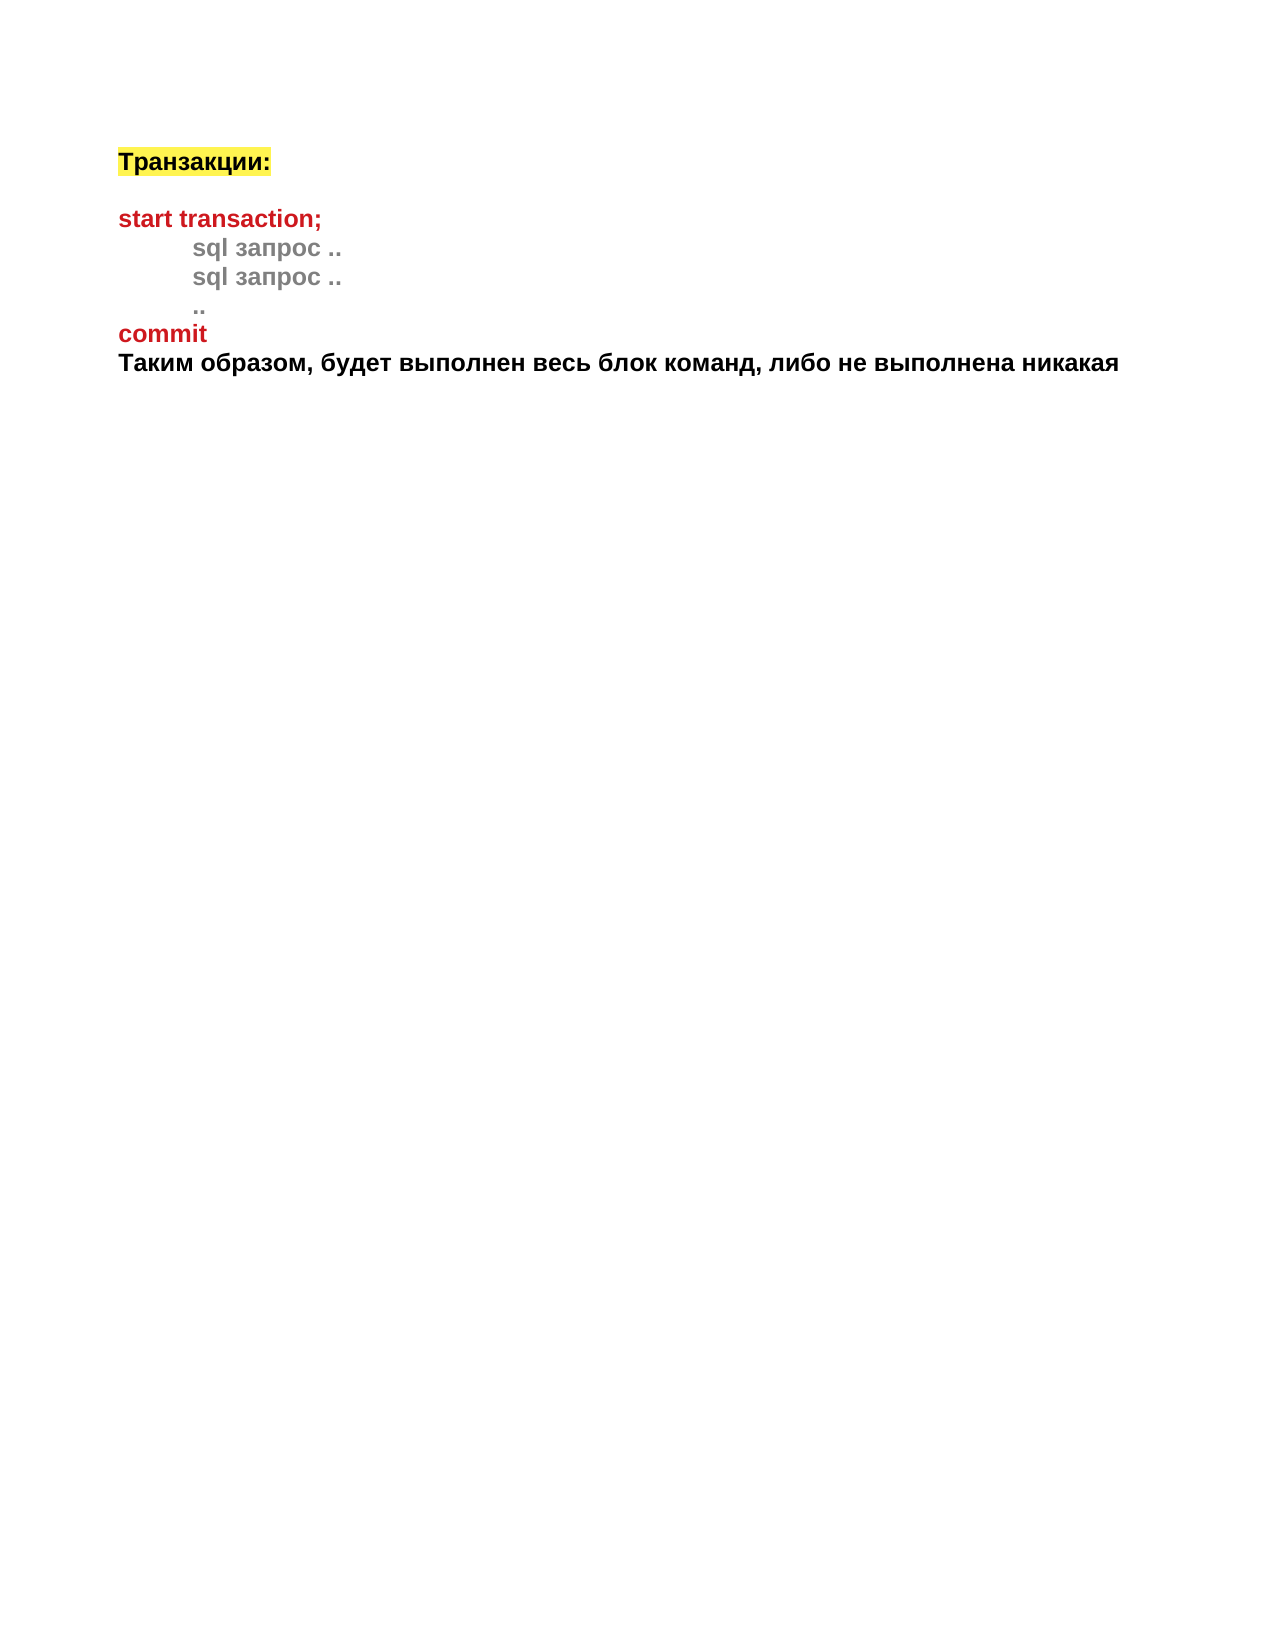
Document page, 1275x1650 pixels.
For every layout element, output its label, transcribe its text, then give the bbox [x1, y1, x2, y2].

text sql запрос .. [118, 233, 1157, 262]
text sql запрос .. [118, 262, 1157, 291]
text Транзакции: [118, 147, 1157, 176]
text Таким образом, будет выполнен весь блок команд, либо не выполнена никакая [118, 348, 1157, 377]
text commit [118, 319, 1157, 348]
text .. [118, 291, 1157, 319]
text start transaction; [118, 204, 1157, 233]
